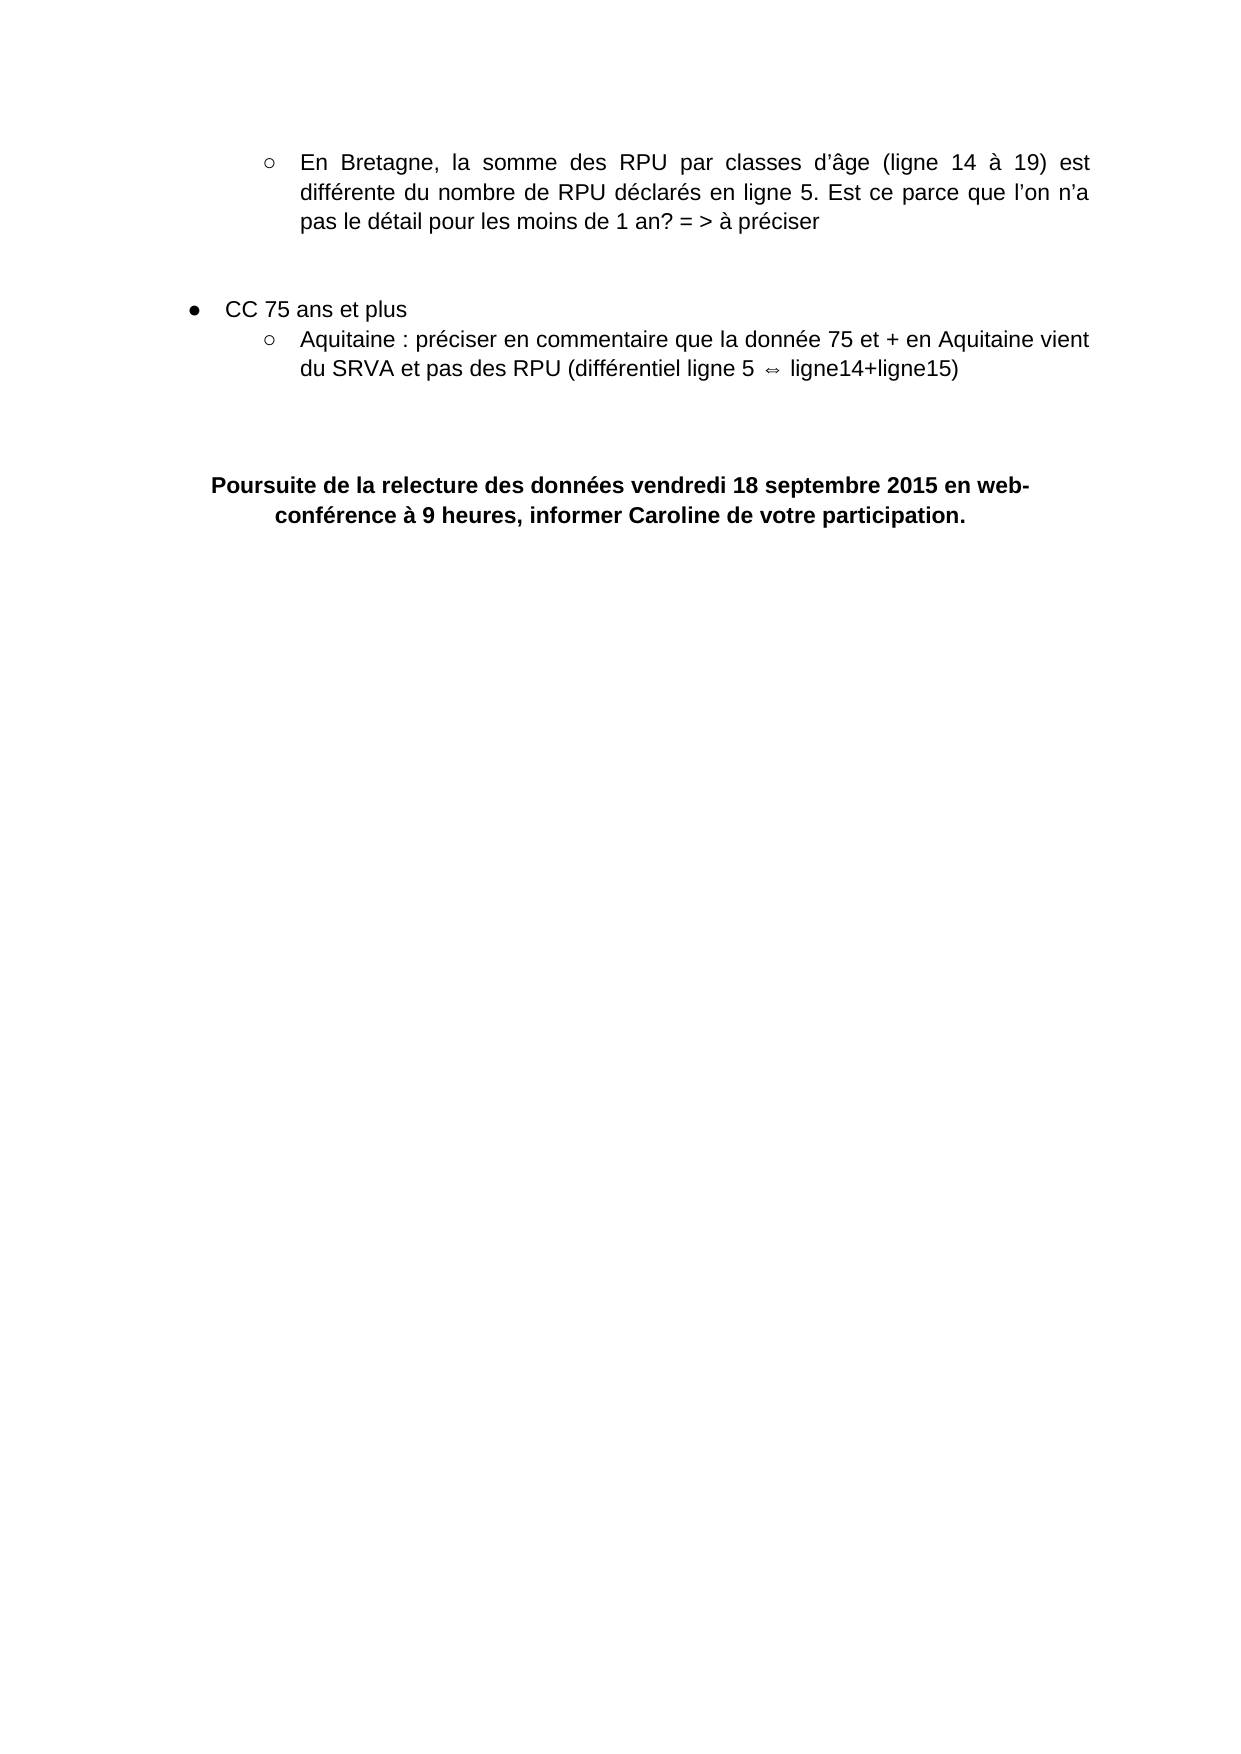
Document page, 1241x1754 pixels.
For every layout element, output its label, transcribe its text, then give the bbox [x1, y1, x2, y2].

text Poursuite de la relecture des données vendredi 18 septembre 2015 en web-conférence à 9 heures, informer Caroline de votre participation. [150, 473, 1091, 528]
list En Bretagne, la somme des RPU par classes d’âge (ligne 14 à 19) est différente du nombre de RPU déclarés en ligne 5. Est ce parce que l’on n’a pas le détail pour les moins de 1 an? = > à préciser [262, 150, 1091, 234]
list CC 75 ans et plus [187, 297, 1091, 322]
list Aquitaine : préciser en commentaire que la donnée 75 et + en Aquitaine vient du SRVA et pas des RPU (différentiel ligne 5 ⇔ ligne14+ligne15) [262, 326, 1091, 381]
